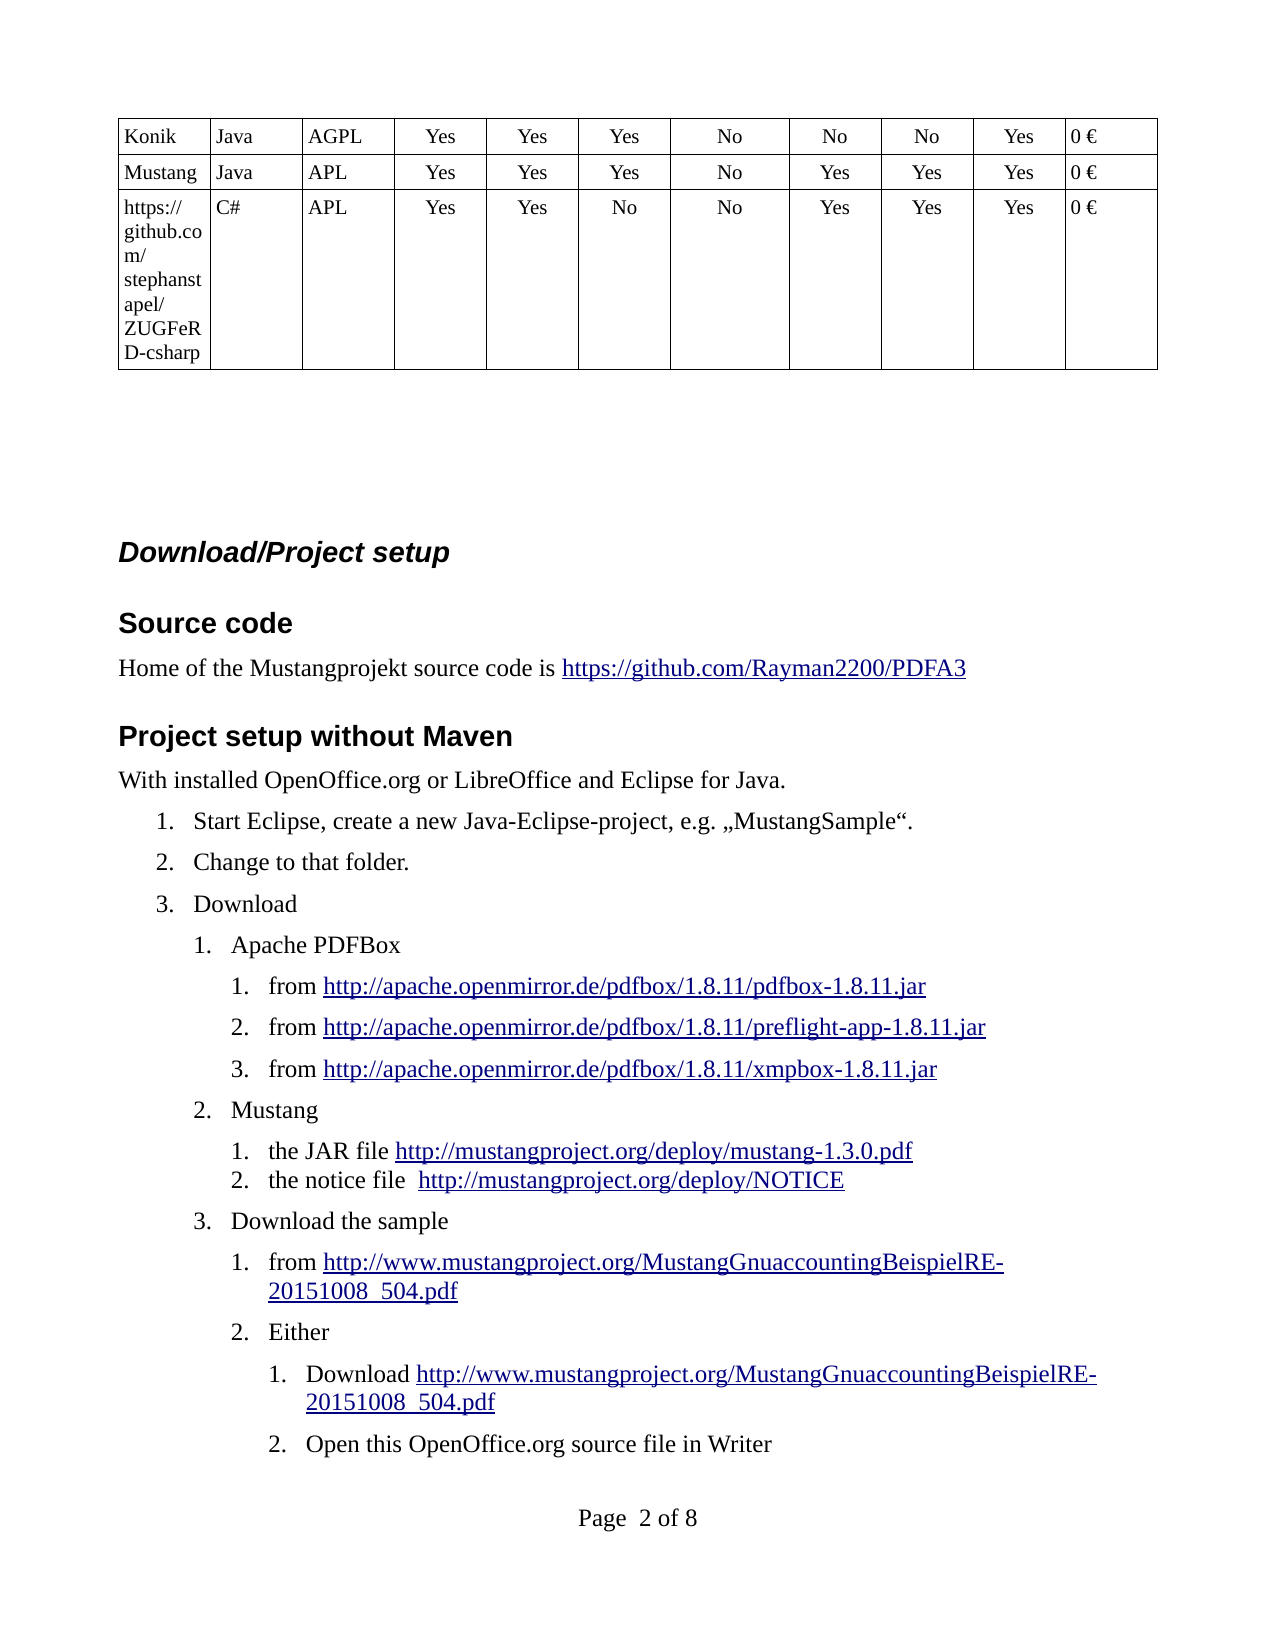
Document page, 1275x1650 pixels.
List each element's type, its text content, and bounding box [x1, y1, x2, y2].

table_cell Yes [487, 119, 578, 154]
table_cell Mustang [119, 155, 210, 189]
table_cell Yes [974, 190, 1065, 369]
table_cell Yes [974, 155, 1065, 189]
table_cell Yes [395, 119, 486, 154]
list Download the sample [193, 1206, 1157, 1235]
table_cell Yes [487, 155, 578, 189]
table_cell Yes [579, 119, 670, 154]
table_cell APL [303, 190, 394, 369]
table_cell Yes [579, 155, 670, 189]
table_cell No [671, 155, 789, 189]
list Start Eclipse, create a new Java-Eclipse-project, e.g. „MustangSample“. [156, 806, 1157, 835]
table_cell Java [211, 119, 302, 154]
table_cell No [671, 119, 789, 154]
list from http://www.mustangproject.org/MustangGnuaccountingBeispielRE-20151008_504.pdf [231, 1247, 1157, 1305]
table_cell No [671, 190, 789, 369]
list from http://apache.openmirror.de/pdfbox/1.8.11/preflight-app-1.8.11.jar [231, 1012, 1157, 1041]
table_cell No [790, 119, 881, 154]
table_cell AGPL [303, 119, 394, 154]
table_cell Yes [974, 119, 1065, 154]
table_cell Java [211, 155, 302, 189]
subtitle Source code [118, 607, 1157, 640]
table_cell Yes [882, 155, 973, 189]
list Change to that folder. [156, 847, 1157, 876]
list Download [156, 889, 1157, 917]
table_cell 0 € [1066, 119, 1157, 154]
list Mustang [193, 1095, 1157, 1124]
subtitle Download/Project setup [118, 536, 1157, 569]
list Download http://www.mustangproject.org/MustangGnuaccountingBeispielRE-20151008_504.pdf [268, 1359, 1157, 1416]
list Either [231, 1317, 1157, 1346]
list from http://apache.openmirror.de/pdfbox/1.8.11/xmpbox-1.8.11.jar [231, 1054, 1157, 1082]
table_cell Konik [119, 119, 210, 154]
list Open this OpenOffice.org source file in Writer [268, 1429, 1157, 1457]
table_cell Yes [790, 155, 881, 189]
table_cell Yes [790, 190, 881, 369]
text Home of the Mustangprojekt source code is https://github.com/Rayman2200/PDFA3 [118, 653, 1157, 681]
table_cell C# [211, 190, 302, 369]
list the notice file http://mustangproject.org/deploy/NOTICE [231, 1165, 1157, 1194]
subtitle Project setup without Maven [118, 719, 1157, 752]
table_cell APL [303, 155, 394, 189]
list from http://apache.openmirror.de/pdfbox/1.8.11/pdfbox-1.8.11.jar [231, 971, 1157, 1000]
list Apache PDFBox [193, 930, 1157, 959]
table_cell Yes [395, 155, 486, 189]
table_cell 0 € [1066, 155, 1157, 189]
table_cell https://github.com/stephanstapel/ZUGFeRD-csharp [119, 190, 210, 369]
table_cell 0 € [1066, 190, 1157, 369]
table_cell Yes [395, 190, 486, 369]
text With installed OpenOffice.org or LibreOffice and Eclipse for Java. [118, 765, 1157, 794]
table_cell Yes [487, 190, 578, 369]
list the JAR file http://mustangproject.org/deploy/mustang-1.3.0.pdf [231, 1136, 1157, 1165]
table_cell No [882, 119, 973, 154]
table_cell Yes [882, 190, 973, 369]
table_cell No [579, 190, 670, 369]
